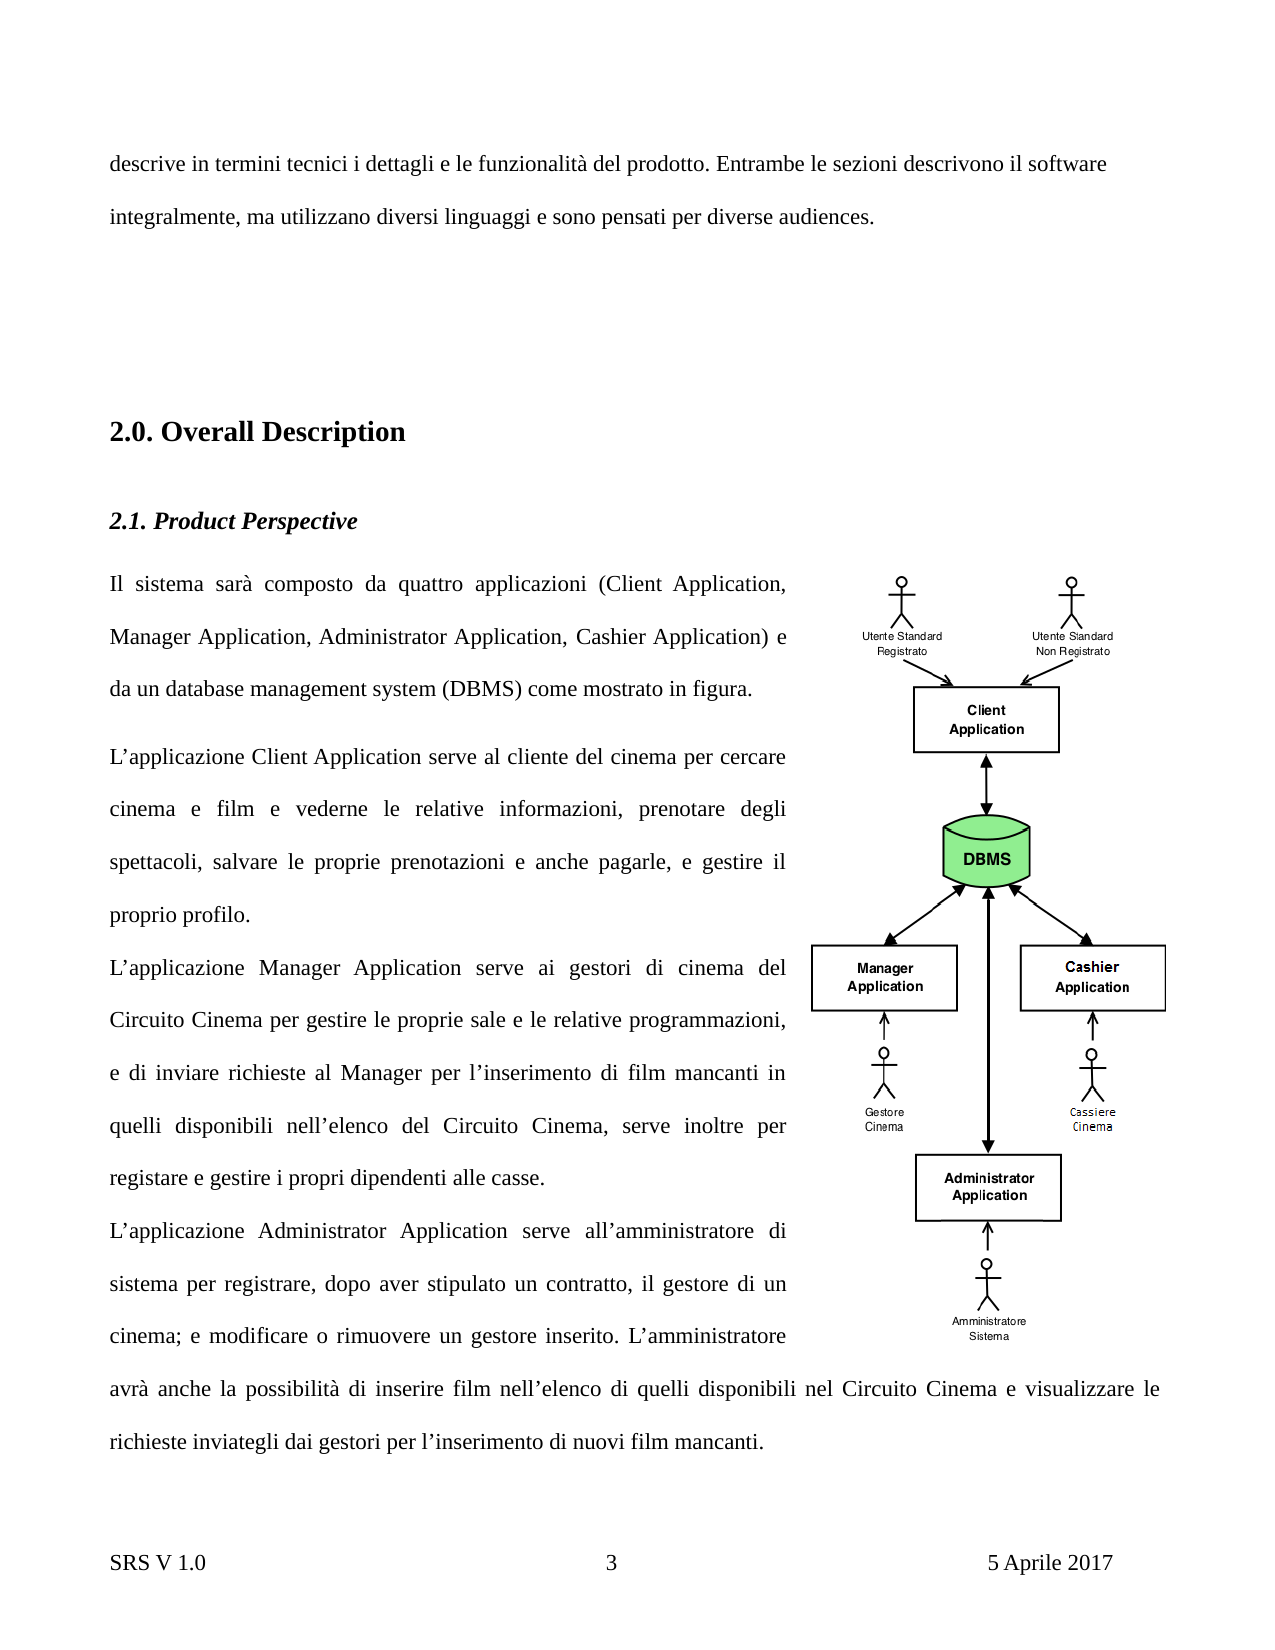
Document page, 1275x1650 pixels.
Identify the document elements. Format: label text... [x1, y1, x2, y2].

subtitle 2.1. Product Perspective [109, 506, 1162, 535]
text L’applicazione Client Application serve al cliente del cinema per cercare cinema e film e vederne le relative informazioni, prenotare degli spettacoli, salvare le proprie prenotazioni e anche pagarle, e gestire il proprio profilo. [109, 743, 787, 927]
text Il sistema sarà composto da quattro applicazioni (Client Application, Manager Application, Administrator Application, Cashier Application) e da un database management system (DBMS) come mostrato in figura. [109, 570, 787, 702]
text descrive in termini tecnici i dettagli e le funzionalità del prodotto. Entrambe le sezioni descrivono il software integralmente, ma utilizzano diversi linguaggi e sono pensati per diverse audiences. [109, 150, 1162, 229]
text L’applicazione Manager Application serve ai gestori di cinema del Circuito Cinema per gestire le proprie sale e le relative programmazioni, e di inviare richieste al Manager per l’inserimento di film mancanti in quelli disponibili nell’elenco del Circuito Cinema, serve inoltre per registare e gestire i propri dipendenti alle casse. [109, 953, 787, 1191]
subtitle 2.0. Overall Description [109, 414, 1162, 448]
text L’applicazione Administrator Application serve all’amministratore di sistema per registrare, dopo aver stipulato un contratto, il gestore di un cinema; e modificare o rimuovere un gestore inserito. L’amministratore avrà anche la possibilità di inserire film nell’elenco di quelli disponibili nel Circuito Cinema e visualizzare le richieste inviategli dai gestori per l’inserimento di nuovi film mancanti. [109, 1217, 1162, 1454]
picture [787, 570, 1174, 1351]
